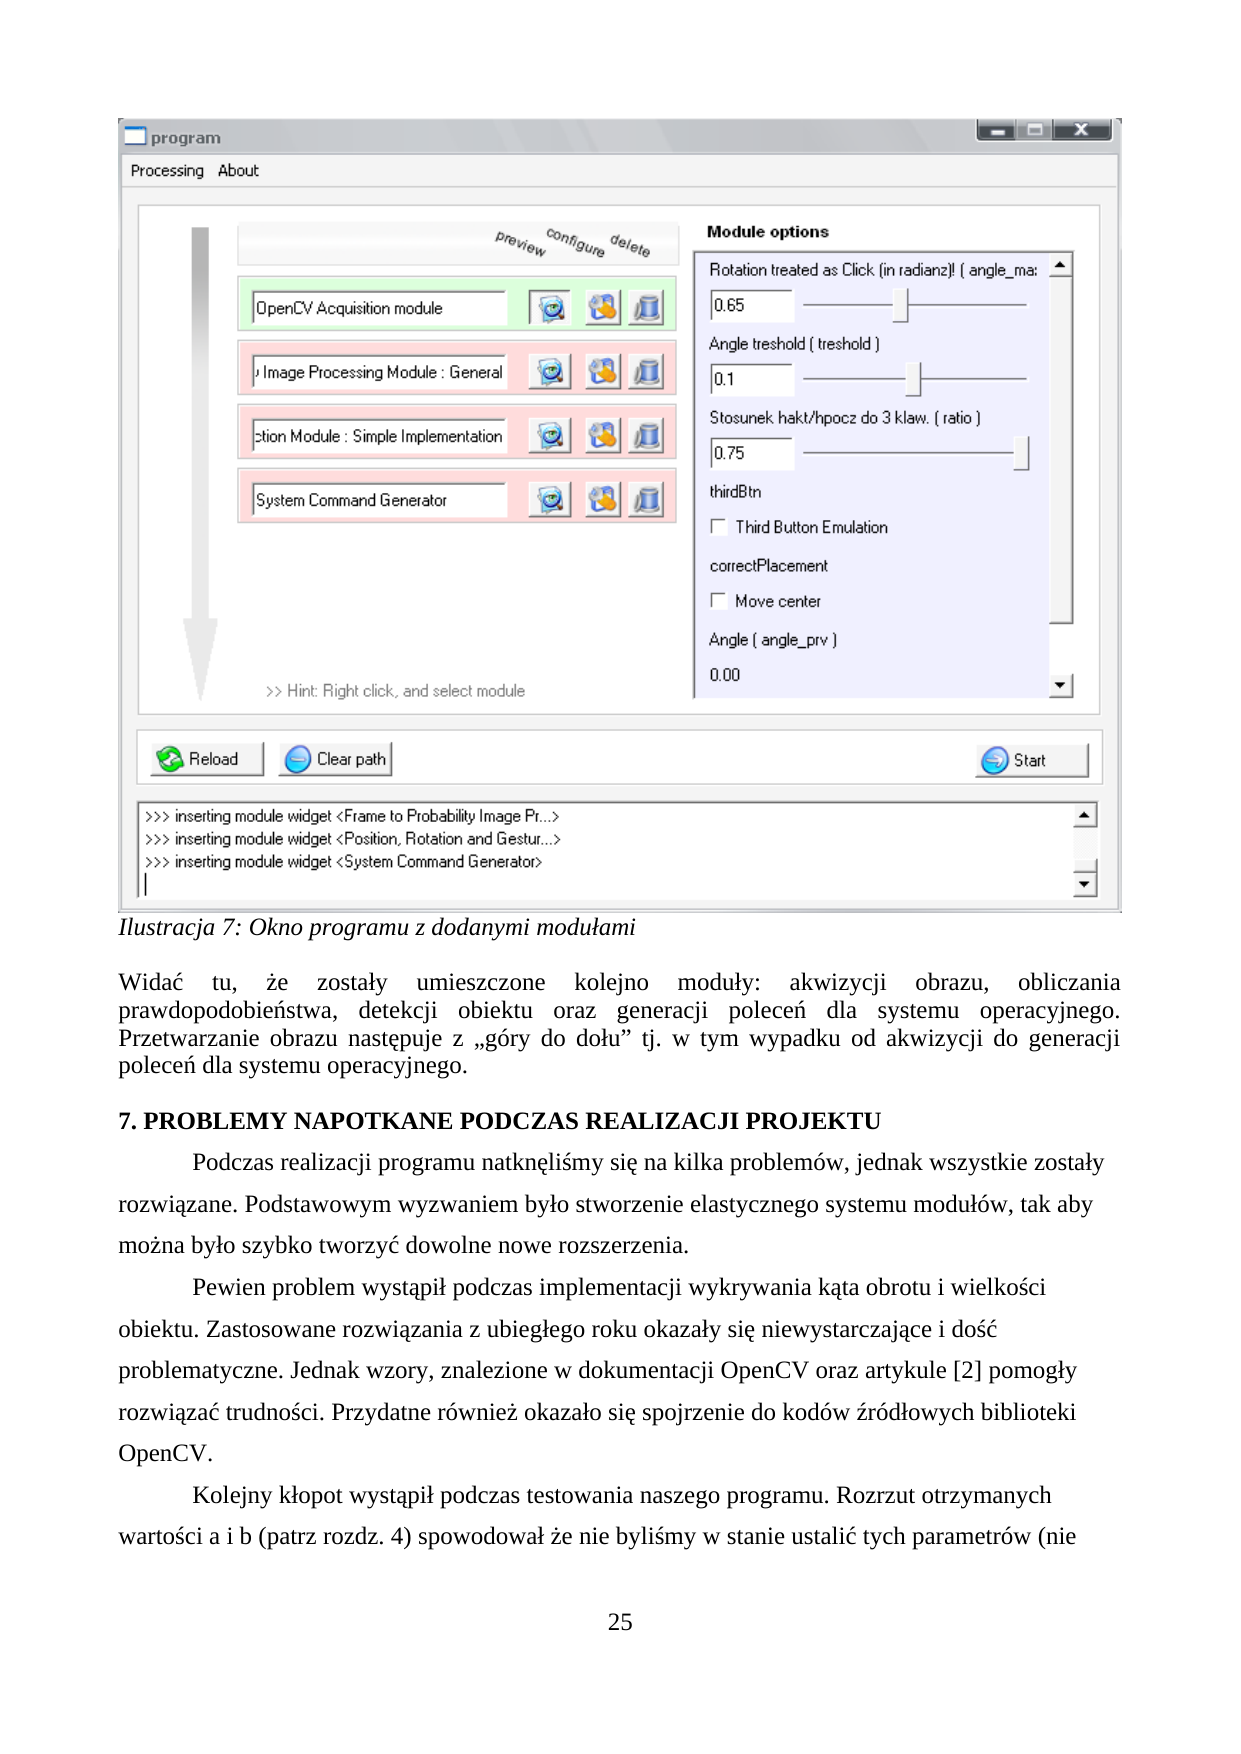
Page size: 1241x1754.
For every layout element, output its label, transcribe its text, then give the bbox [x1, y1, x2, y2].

text Widać tu, że zostały umieszczone kolejno moduły: akwizycji obrazu, obliczania prawdopodobieństwa, detekcji obiektu oraz generacji poleceń dla systemu operacyjnego. Przetwarzanie obrazu następuje z „góry do dołu” tj. w tym wypadku od akwizycji do generacji poleceń dla systemu operacyjnego. [118, 968, 1122, 1079]
text 7. PROBLEMY NAPOTKANE PODCZAS REALIZACJI PROJEKTU [118, 1107, 1122, 1134]
picture [118, 118, 1122, 913]
text Pewien problem wystąpił podczas implementacji wykrywania kąta obrotu i wielkości obiektu. Zastosowane rozwiązania z ubiegłego roku okazały się niewystarczające i dość problematyczne. Jednak wzory, znalezione w dokumentacji OpenCV oraz artykule [2] pomogły rozwiązać trudności. Przydatne również okazało się spojrzenie do kodów źródłowych biblioteki OpenCV. [118, 1273, 1122, 1467]
text Ilustracja 7: Okno programu z dodanymi modułami [118, 913, 1122, 941]
text Podczas realizacji programu natknęliśmy się na kilka problemów, jednak wszystkie zostały rozwiązane. Podstawowym wyzwaniem było stworzenie elastycznego systemu modułów, tak aby można było szybko tworzyć dowolne nowe rozszerzenia. [118, 1148, 1122, 1259]
text Kolejny kłopot wystąpił podczas testowania naszego programu. Rozrzut otrzymanych wartości a i b (patrz rozdz. 4) spowodował że nie byliśmy w stanie ustalić tych parametrów (nie [118, 1481, 1122, 1550]
